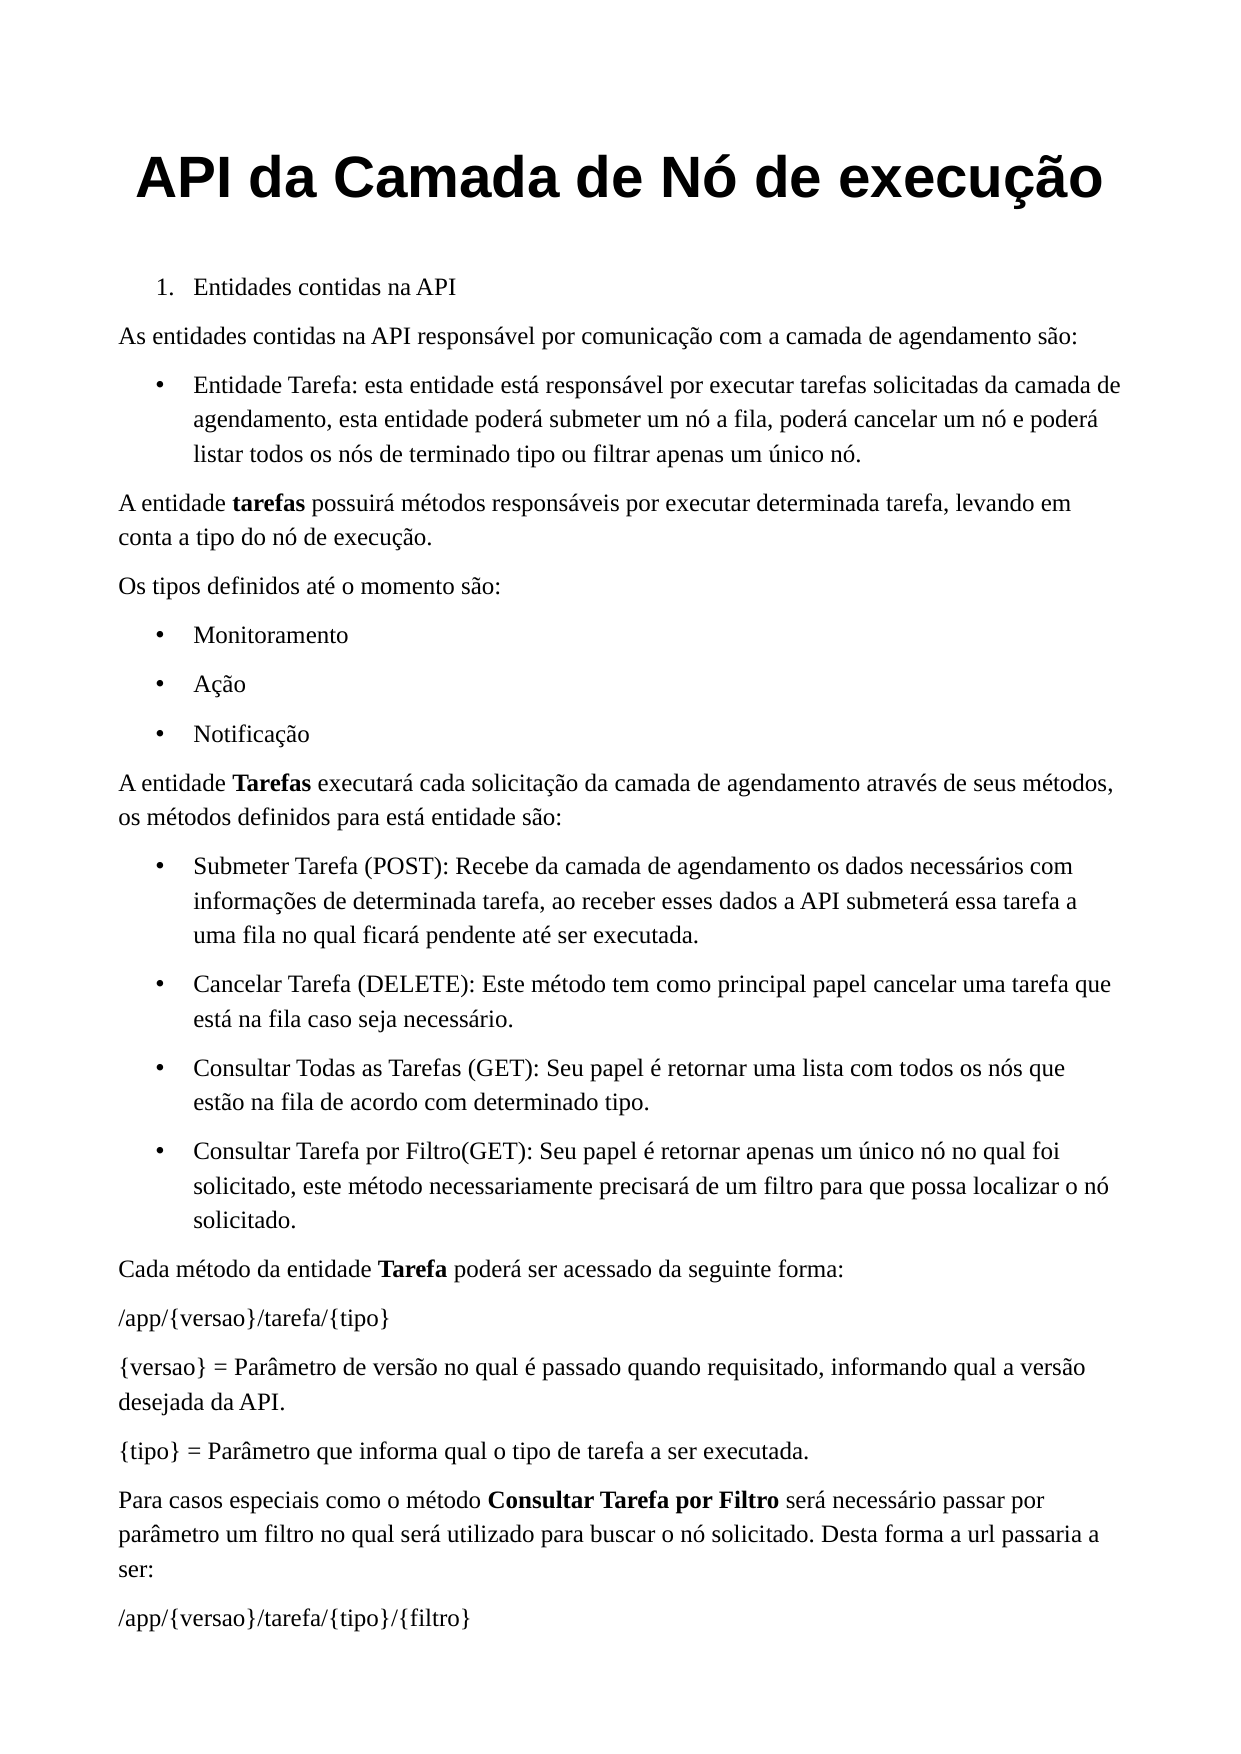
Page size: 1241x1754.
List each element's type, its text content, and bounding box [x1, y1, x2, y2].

text A entidade Tarefas executará cada solicitação da camada de agendamento através de seus métodos, os métodos definidos para está entidade são: [118, 768, 1122, 831]
list Entidade Tarefa: esta entidade está responsável por executar tarefas solicitadas da camada de agendamento, esta entidade poderá submeter um nó a fila, poderá cancelar um nó e poderá listar todos os nós de terminado tipo ou filtrar apenas um único nó. [156, 370, 1122, 468]
list Entidades contidas na API [156, 272, 1122, 301]
text As entidades contidas na API responsável por comunicação com a camada de agendamento são: [118, 321, 1122, 349]
title API da Camada de Nó de execução [118, 143, 1122, 210]
list Notificação [156, 719, 1122, 747]
text A entidade tarefas possuirá métodos responsáveis por executar determinada tarefa, levando em conta a tipo do nó de execução. [118, 488, 1122, 551]
text /app/{versao}/tarefa/{tipo}/{filtro} [118, 1603, 1122, 1632]
list Consultar Todas as Tarefas (GET): Seu papel é retornar uma lista com todos os nós que estão na fila de acordo com determinado tipo. [156, 1053, 1122, 1116]
text Cada método da entidade Tarefa poderá ser acessado da seguinte forma: [118, 1254, 1122, 1283]
text {versao} = Parâmetro de versão no qual é passado quando requisitado, informando qual a versão desejada da API. [118, 1352, 1122, 1416]
text /app/{versao}/tarefa/{tipo} [118, 1303, 1122, 1332]
list Monitoramento [156, 621, 1122, 649]
text Para casos especiais como o método Consultar Tarefa por Filtro será necessário passar por parâmetro um filtro no qual será utilizado para buscar o nó solicitado. Desta forma a url passaria a ser: [118, 1485, 1122, 1583]
list Submeter Tarefa (POST): Recebe da camada de agendamento os dados necessários com informações de determinada tarefa, ao receber esses dados a API submeterá essa tarefa a uma fila no qual ficará pendente até ser executada. [156, 851, 1122, 949]
list Cancelar Tarefa (DELETE): Este método tem como principal papel cancelar uma tarefa que está na fila caso seja necessário. [156, 969, 1122, 1032]
list Consultar Tarefa por Filtro(GET): Seu papel é retornar apenas um único nó no qual foi solicitado, este método necessariamente precisará de um filtro para que possa localizar o nó solicitado. [156, 1136, 1122, 1234]
list Ação [156, 669, 1122, 698]
text {tipo} = Parâmetro que informa qual o tipo de tarefa a ser executada. [118, 1436, 1122, 1465]
text Os tipos definidos até o momento são: [118, 571, 1122, 600]
